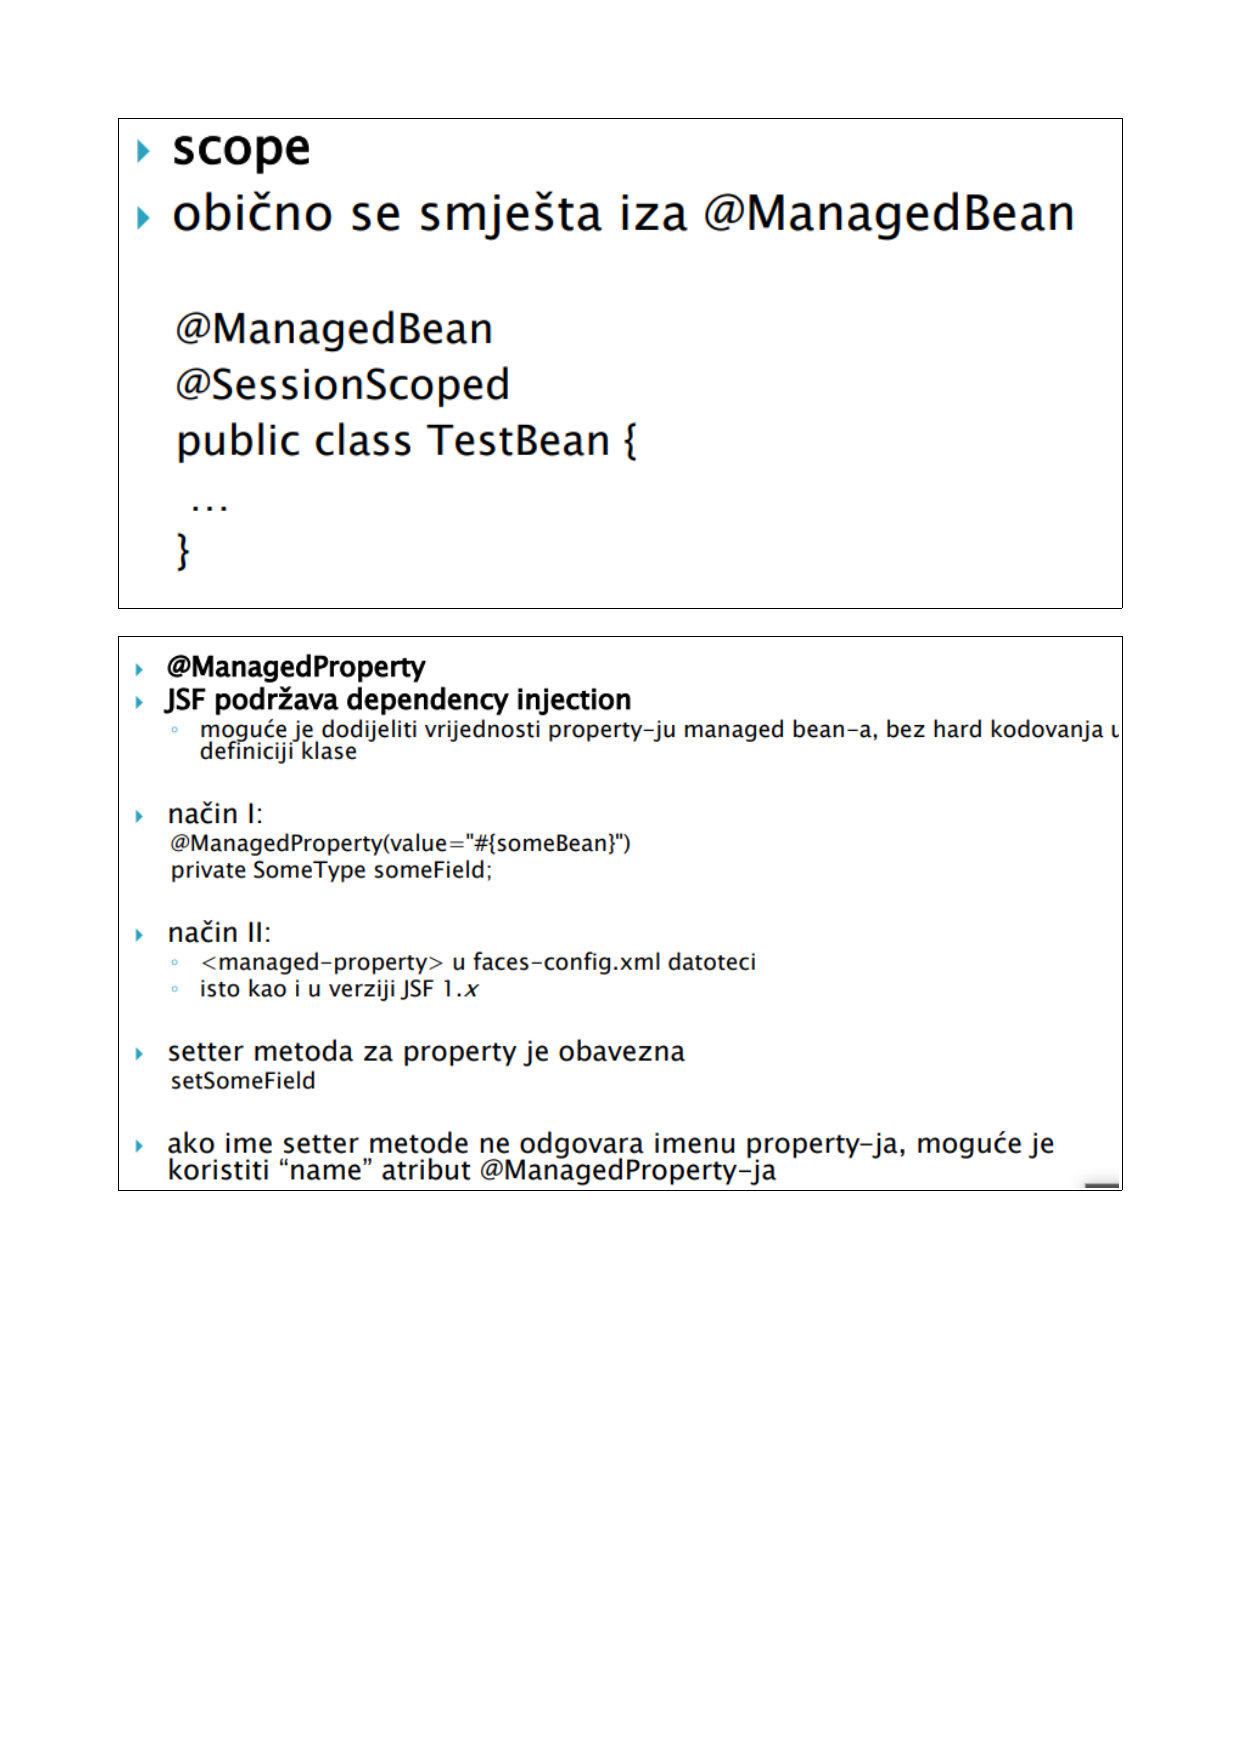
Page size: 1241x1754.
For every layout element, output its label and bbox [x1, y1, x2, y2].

picture [121, 121, 1119, 605]
picture [121, 639, 1119, 1188]
